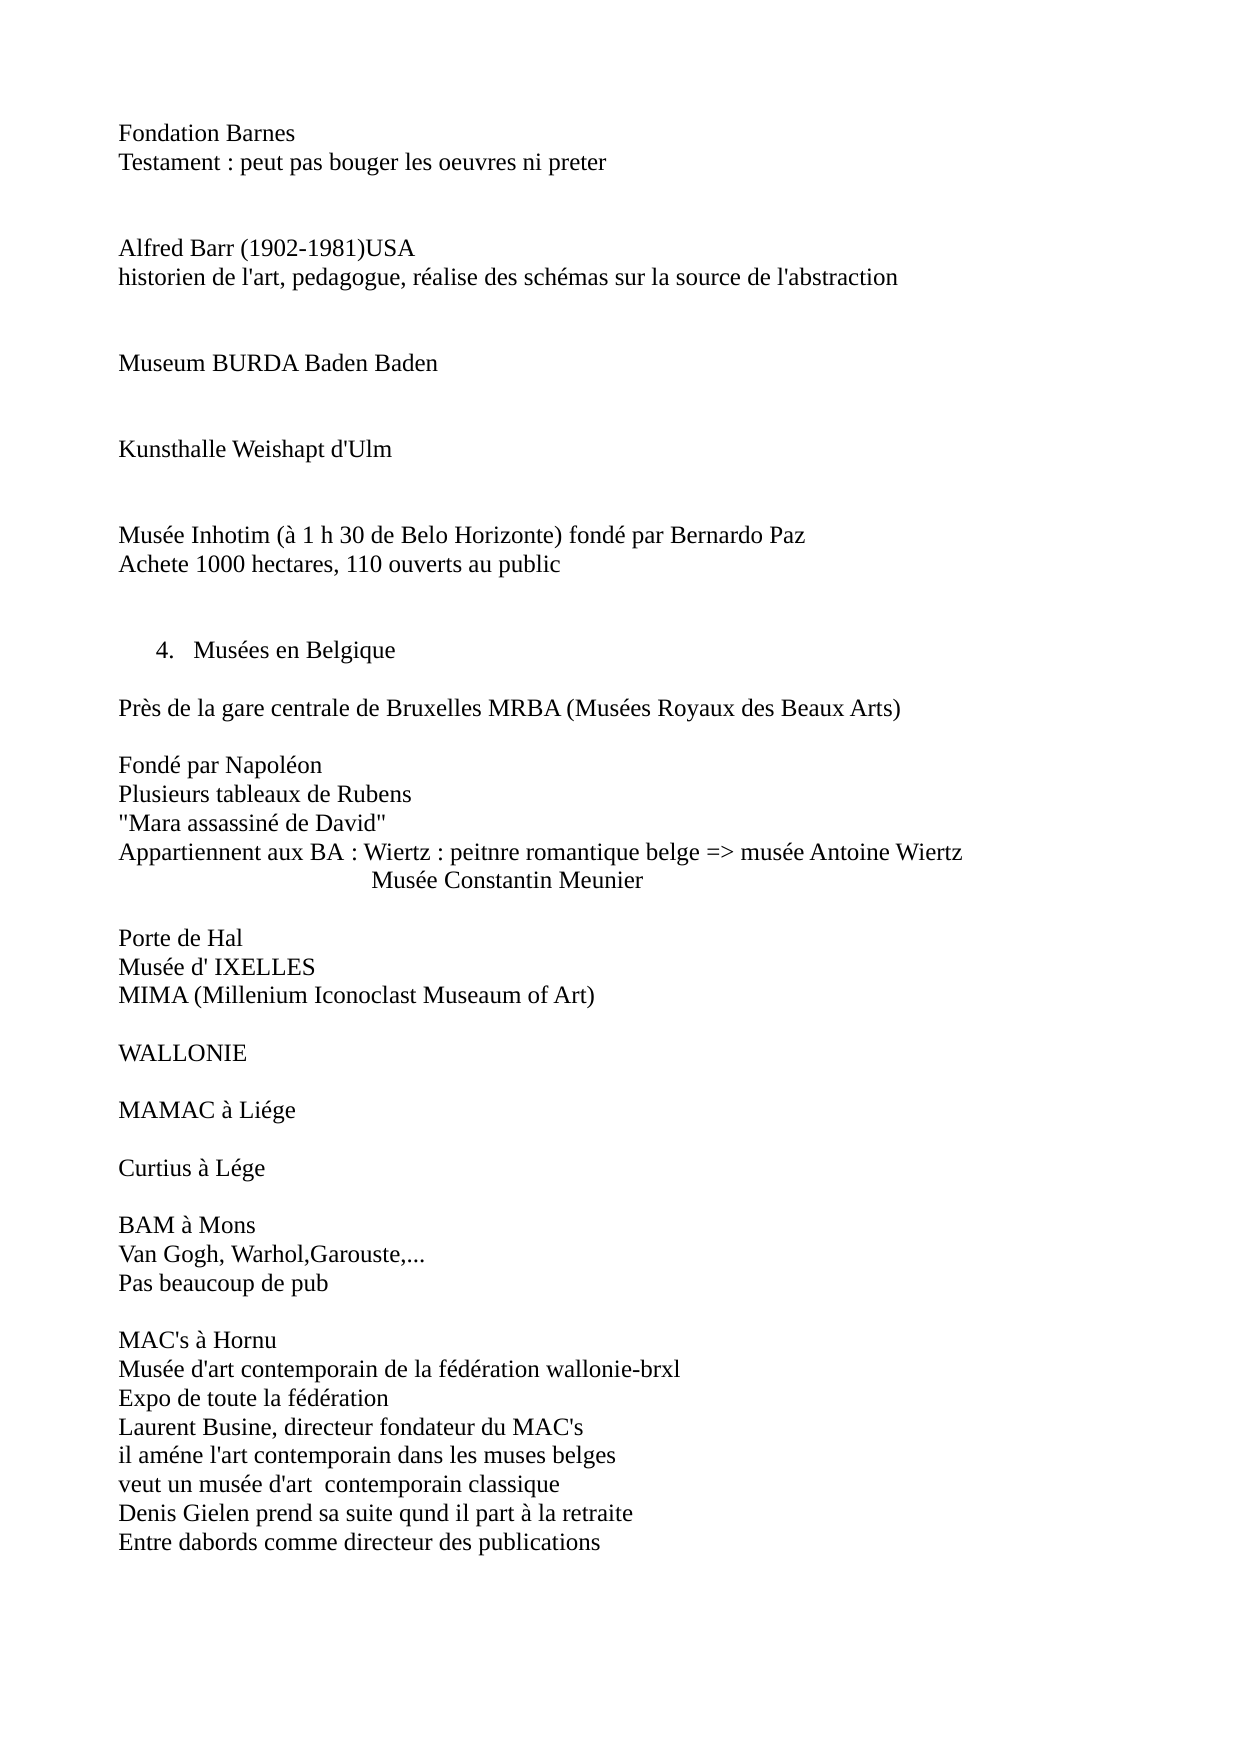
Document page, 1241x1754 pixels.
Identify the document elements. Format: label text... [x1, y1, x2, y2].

text MIMA (Millenium Iconoclast Museaum of Art) [118, 981, 1122, 1009]
text il améne l'art contemporain dans les muses belges [118, 1441, 1122, 1469]
list Musées en Belgique [156, 636, 1122, 664]
text Porte de Hal [118, 923, 1122, 952]
text BAM à Mons [118, 1211, 1122, 1239]
text Musée Constantin Meunier [118, 866, 1122, 894]
text Musée d' IXELLES [118, 952, 1122, 981]
text Fondé par Napoléon [118, 751, 1122, 779]
text WALLONIE [118, 1038, 1122, 1067]
text MAMAC à Liége [118, 1096, 1122, 1124]
text historien de l'art, pedagogue, réalise des schémas sur la source de l'abstraction [118, 262, 1122, 291]
text "Mara assassiné de David" [118, 808, 1122, 837]
text Museum BURDA Baden Baden [118, 348, 1122, 377]
text MAC's à Hornu [118, 1326, 1122, 1354]
text Kunsthalle Weishapt d'Ulm [118, 434, 1122, 463]
text veut un musée d'art contemporain classique [118, 1469, 1122, 1498]
text Entre dabords comme directeur des publications [118, 1527, 1122, 1556]
text Fondation Barnes [118, 118, 1122, 147]
text Musée d'art contemporain de la fédération wallonie-brxl [118, 1354, 1122, 1383]
text Plusieurs tableaux de Rubens [118, 779, 1122, 808]
text Pas beaucoup de pub [118, 1268, 1122, 1297]
text Près de la gare centrale de Bruxelles MRBA (Musées Royaux des Beaux Arts) [118, 693, 1122, 722]
text Musée Inhotim (à 1 h 30 de Belo Horizonte) fondé par Bernardo Paz [118, 521, 1122, 549]
text Alfred Barr (1902-1981)USA [118, 233, 1122, 262]
text Denis Gielen prend sa suite qund il part à la retraite [118, 1498, 1122, 1527]
text Van Gogh, Warhol,Garouste,... [118, 1239, 1122, 1268]
text Laurent Busine, directeur fondateur du MAC's [118, 1412, 1122, 1441]
text Curtius à Lége [118, 1153, 1122, 1182]
text Appartiennent aux BA : Wiertz : peitnre romantique belge => musée Antoine Wiertz [118, 837, 1122, 866]
text Expo de toute la fédération [118, 1383, 1122, 1412]
text Achete 1000 hectares, 110 ouverts au public [118, 549, 1122, 578]
text Testament : peut pas bouger les oeuvres ni preter [118, 147, 1122, 176]
